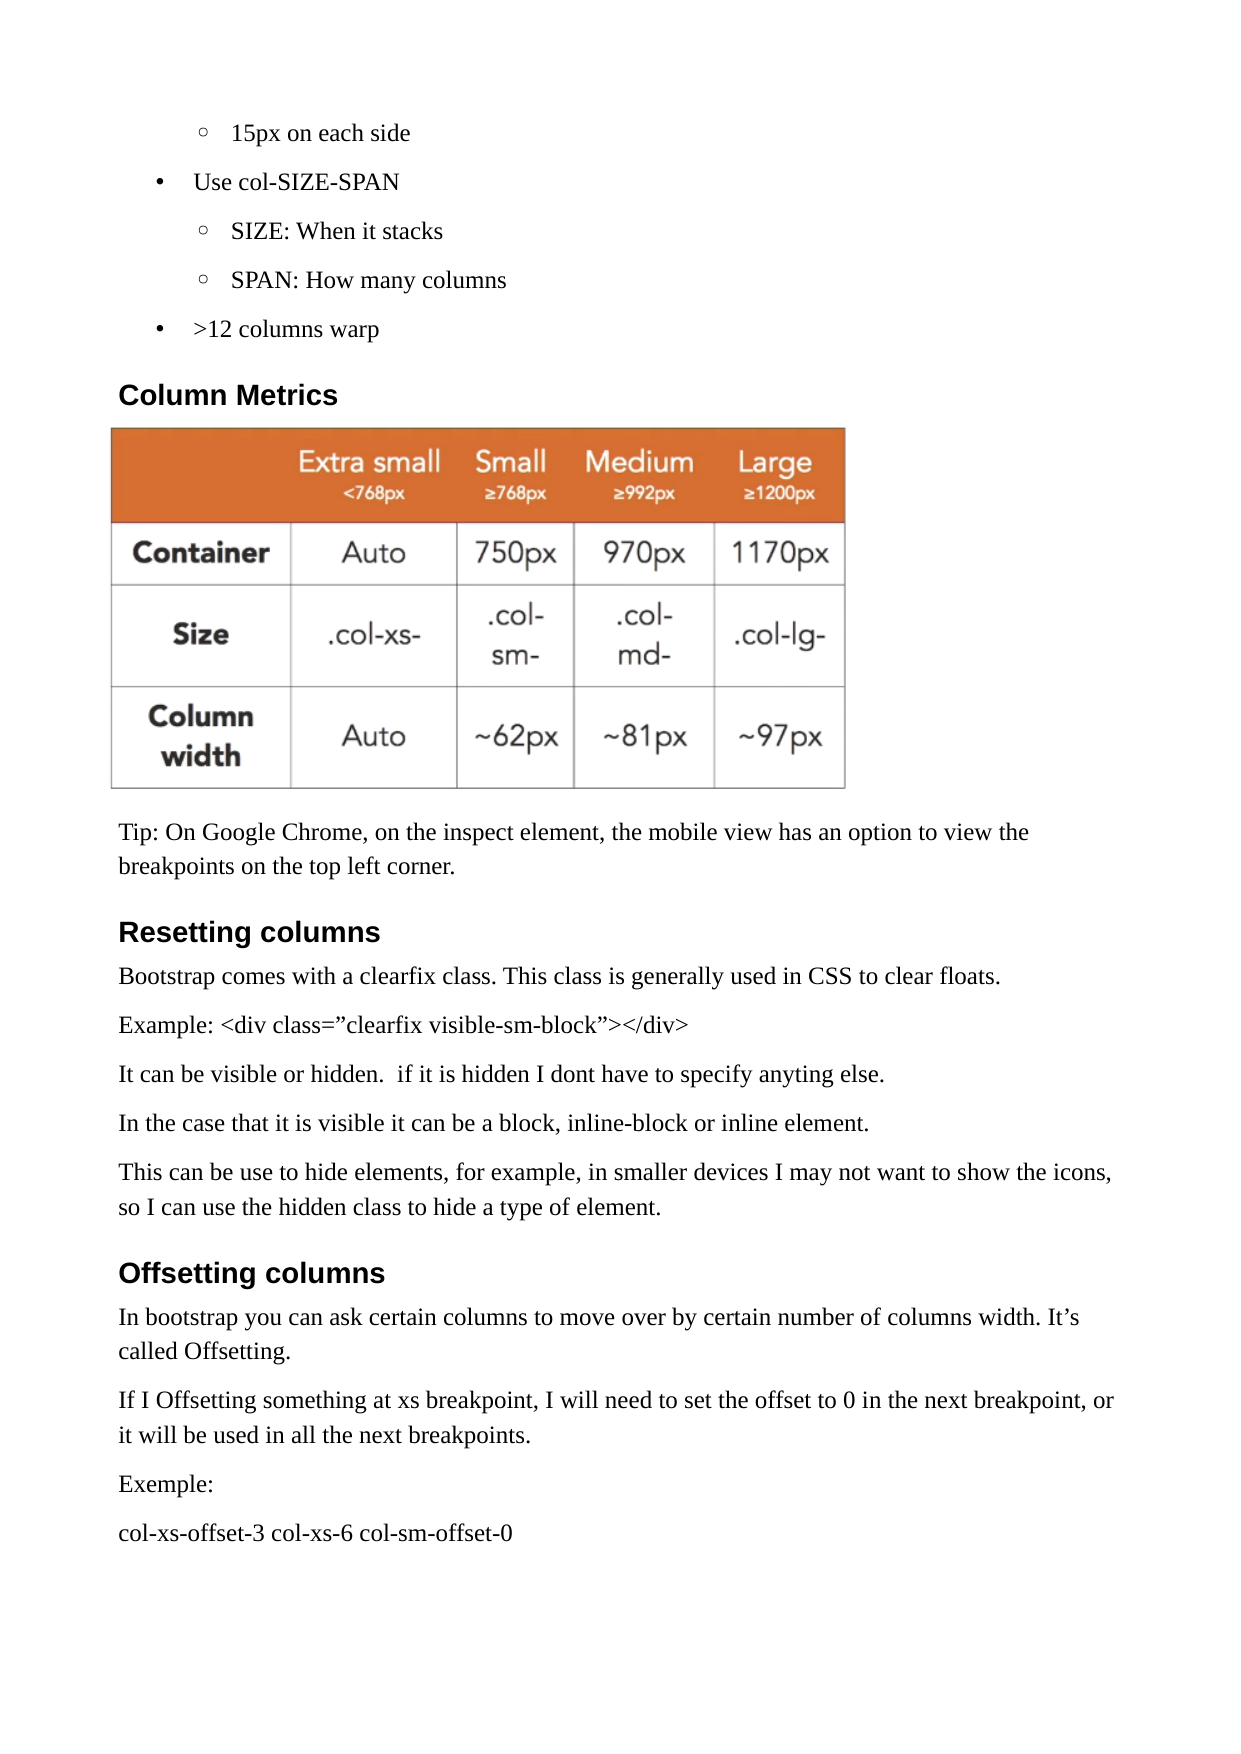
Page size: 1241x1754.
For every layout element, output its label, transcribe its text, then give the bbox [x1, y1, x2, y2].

text Tip: On Google Chrome, on the inspect element, the mobile view has an option to view the breakpoints on the top left corner. [118, 817, 1122, 880]
subtitle Offsetting columns [118, 1256, 1122, 1289]
text In the case that it is visible it can be a block, inline-block or inline element. [118, 1108, 1122, 1137]
text Exemple: [118, 1469, 1122, 1498]
text It can be visible or hidden. if it is hidden I dont have to specify anyting else. [118, 1059, 1122, 1088]
list SPAN: How many columns [193, 265, 1122, 294]
text Example: <div class=”clearfix visible-sm-block”></div> [118, 1010, 1122, 1039]
list Use col-SIZE-SPAN [156, 167, 1122, 196]
text This can be use to hide elements, for example, in smaller devices I may not want to show the icons, so I can use the hidden class to hide a type of element. [118, 1157, 1122, 1221]
picture [107, 425, 852, 794]
subtitle Column Metrics [118, 378, 1122, 412]
subtitle Resetting columns [118, 915, 1122, 949]
text Bootstrap comes with a clearfix class. This class is generally used in CSS to clear floats. [118, 961, 1122, 990]
list SIZE: When it stacks [193, 216, 1122, 245]
list >12 columns warp [156, 314, 1122, 343]
text If I Offsetting something at xs breakpoint, I will need to set the offset to 0 in the next breakpoint, or it will be used in all the next breakpoints. [118, 1385, 1122, 1448]
text In bootstrap you can ask certain columns to move over by certain number of columns width. It’s called Offsetting. [118, 1302, 1122, 1365]
list 15px on each side [193, 118, 1122, 147]
text col-xs-offset-3 col-xs-6 col-sm-offset-0 [118, 1518, 1122, 1547]
